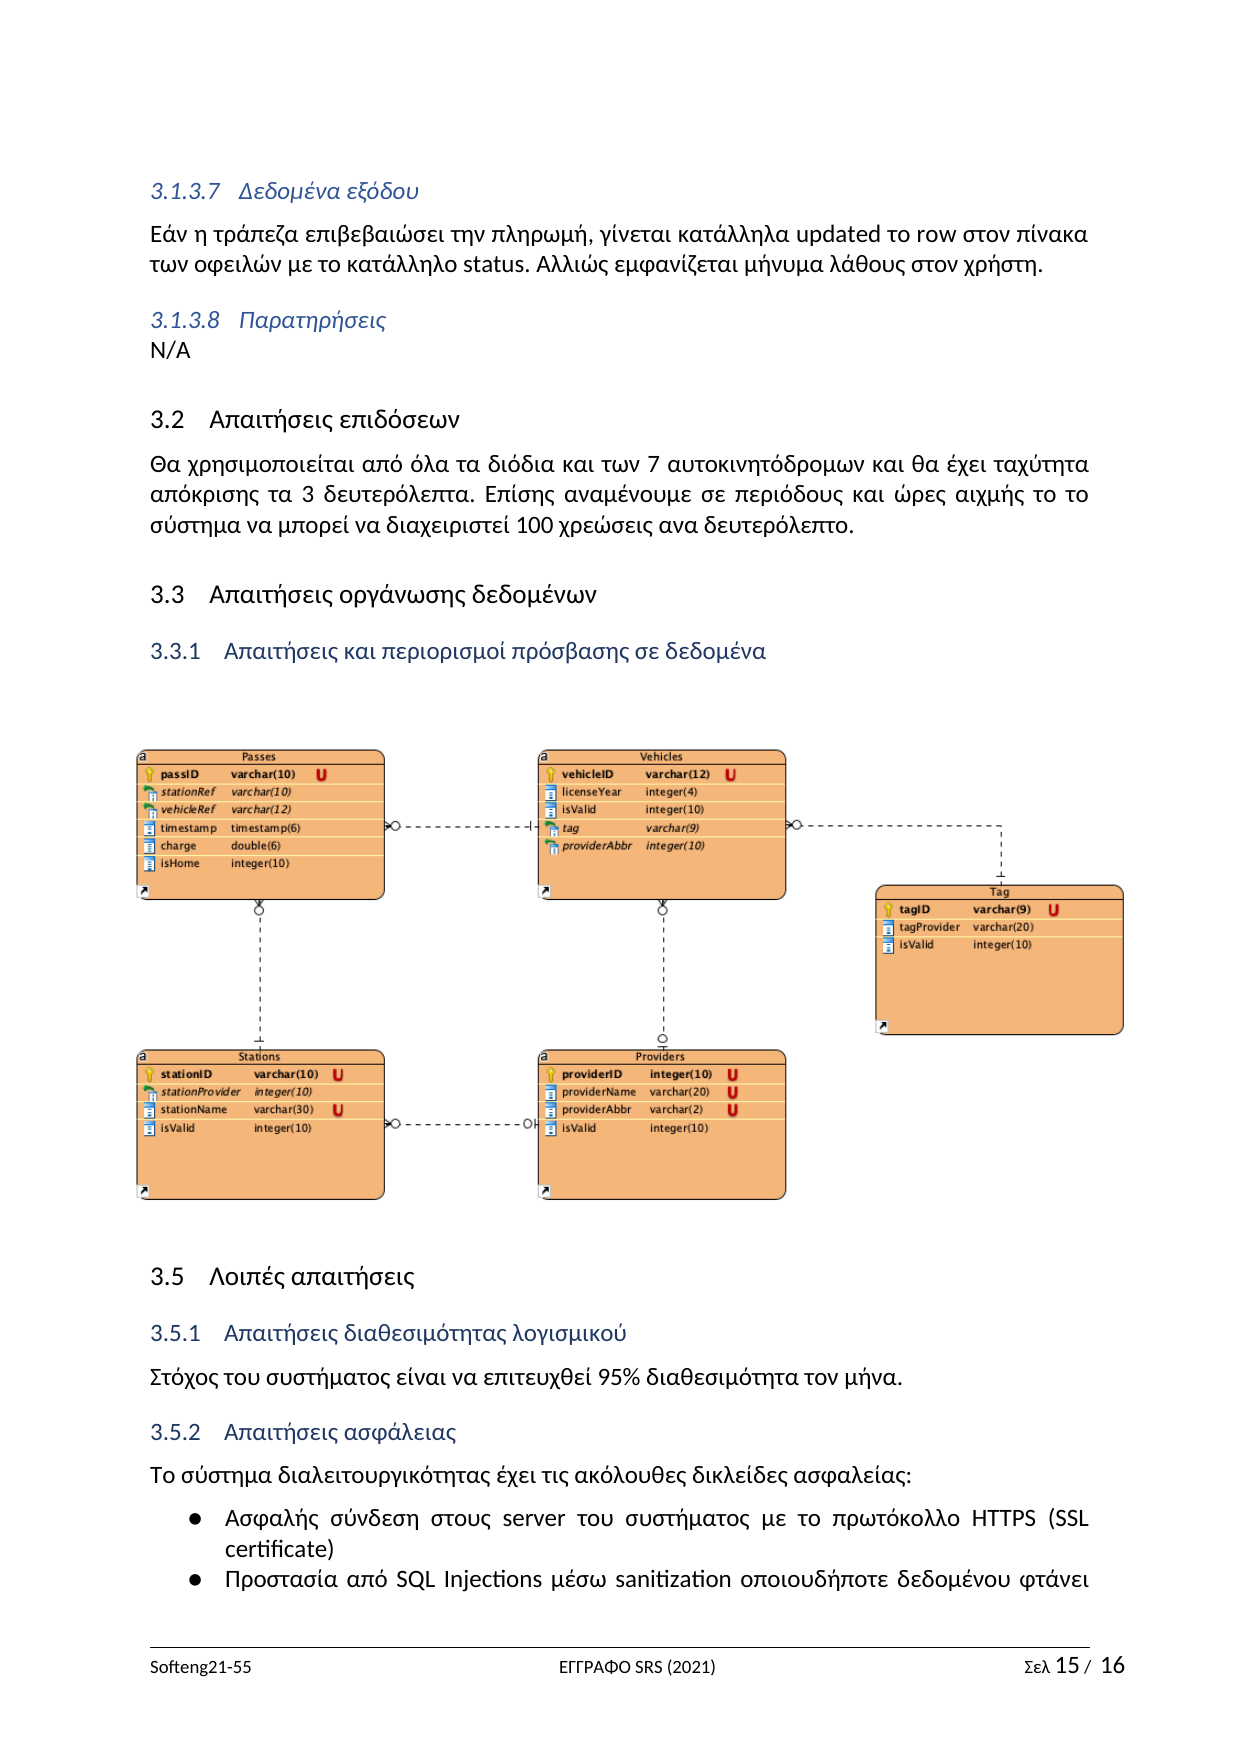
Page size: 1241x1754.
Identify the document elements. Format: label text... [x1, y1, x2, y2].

subtitle 3.5.2 Απαιτήσεις ασφάλειας [150, 1416, 1090, 1447]
list Ασφαλής σύνδεση στους server του συστήματος με το πρωτόκολλο HTTPS (SSL certificate) [187, 1502, 1090, 1563]
text Θα χρησιμοποιείται από όλα τα διόδια και των 7 αυτοκινητόδρομων και θα έχει ταχύτητα απόκρισης τα 3 δευτερόλεπτα. Επίσης αναμένουμε σε περιόδους και ώρες αιχμής το το σύστημα να μπορεί να διαχειριστεί 100 χρεώσεις ανα δευτερόλεπτο. [150, 448, 1090, 540]
subtitle 3.5.1 Απαιτήσεις διαθεσιμότητας λογισμικού [150, 1318, 1090, 1348]
subtitle Ν/Α [150, 334, 1090, 365]
text Το σύστημα διαλειτουργικότητας έχει τις ακόλουθες δικλείδες ασφαλείας: [150, 1459, 1090, 1490]
text Εάν η τράπεζα επιβεβαιώσει την πληρωμή, γίνεται κατάλληλα updated το row στον πίνακα των οφειλών με το κατάλληλο status. Αλλιώς εμφανίζεται μήνυμα λάθους στον χρήστη. [150, 218, 1090, 279]
subtitle 3.1.3.8 Παρατηρήσεις [150, 304, 1090, 334]
picture [120, 721, 1147, 1222]
subtitle 3.3 Απαιτήσεις οργάνωσης δεδομένων [150, 577, 1090, 610]
text Στόχος του συστήματος είναι να επιτευχθεί 95% διαθεσιμότητα τον μήνα. [150, 1361, 1090, 1391]
list Προστασία από SQL Injections μέσω sanitization οποιουδήποτε δεδομένου φτάνει [187, 1563, 1090, 1594]
subtitle 3.5 Λοιπές απαιτήσεις [150, 1259, 1090, 1293]
subtitle 3.1.3.7 Δεδομένα εξόδου [150, 175, 1090, 206]
subtitle 3.2 Απαιτήσεις επιδόσεων [150, 403, 1090, 436]
subtitle 3.3.1 Απαιτήσεις και περιορισμοί πρόσβασης σε δεδομένα [150, 635, 1090, 666]
